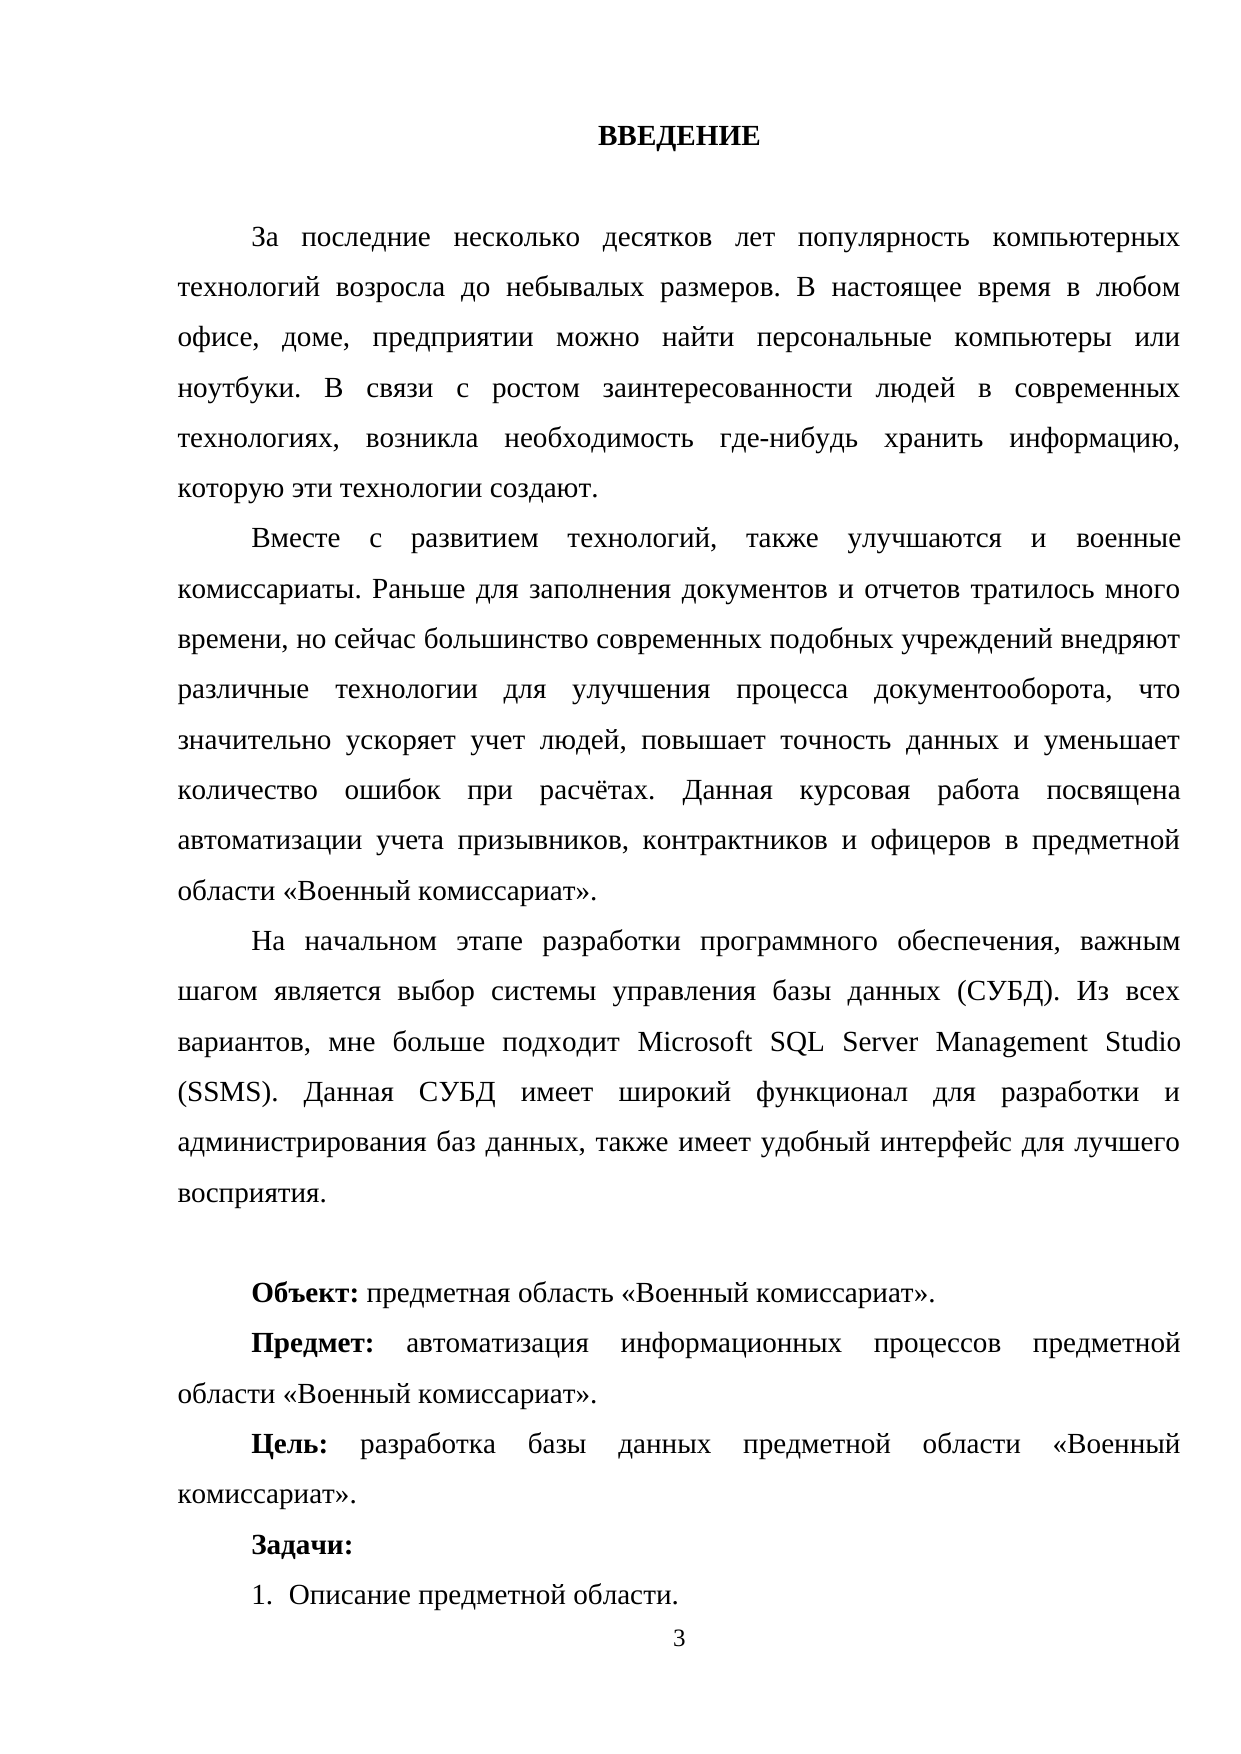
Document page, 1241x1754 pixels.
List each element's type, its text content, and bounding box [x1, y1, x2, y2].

text Предмет: автоматизация информационных процессов предметной области «Военный комиссариат». [177, 1326, 1181, 1409]
text За последние несколько десятков лет популярность компьютерных технологий возросла до небывалых размеров. В настоящее время в любом офисе, доме, предприятии можно найти персональные компьютеры или ноутбуки. В связи с ростом заинтересованности людей в современных технологиях, возникла необходимость где-нибудь хранить информацию, которую эти технологии создают. [177, 219, 1181, 504]
subtitle ВВЕДЕНИЕ [177, 118, 1181, 152]
list Описание предметной области. [177, 1577, 1181, 1611]
text Цель: разработка базы данных предметной области «Военный комиссариат». [177, 1426, 1181, 1510]
text Вместе с развитием технологий, также улучшаются и военные комиссариаты. Раньше для заполнения документов и отчетов тратилось много времени, но сейчас большинство современных подобных учреждений внедряют различные технологии для улучшения процесса документооборота, что значительно ускоряет учет людей, повышает точность данных и уменьшает количество ошибок при расчётах. Данная курсовая работа посвящена автоматизации учета призывников, контрактников и офицеров в предметной области «Военный комиссариат». [177, 521, 1181, 906]
text Объект: предметная область «Военный комиссариат». [177, 1275, 1181, 1309]
text На начальном этапе разработки программного обеспечения, важным шагом является выбор системы управления базы данных (СУБД). Из всех вариантов, мне больше подходит Microsoft SQL Server Management Studio (SSMS). Данная СУБД имеет широкий функционал для разработки и администрирования баз данных, также имеет удобный интерфейс для лучшего восприятия. [177, 923, 1181, 1208]
text Задачи: [177, 1527, 1181, 1560]
